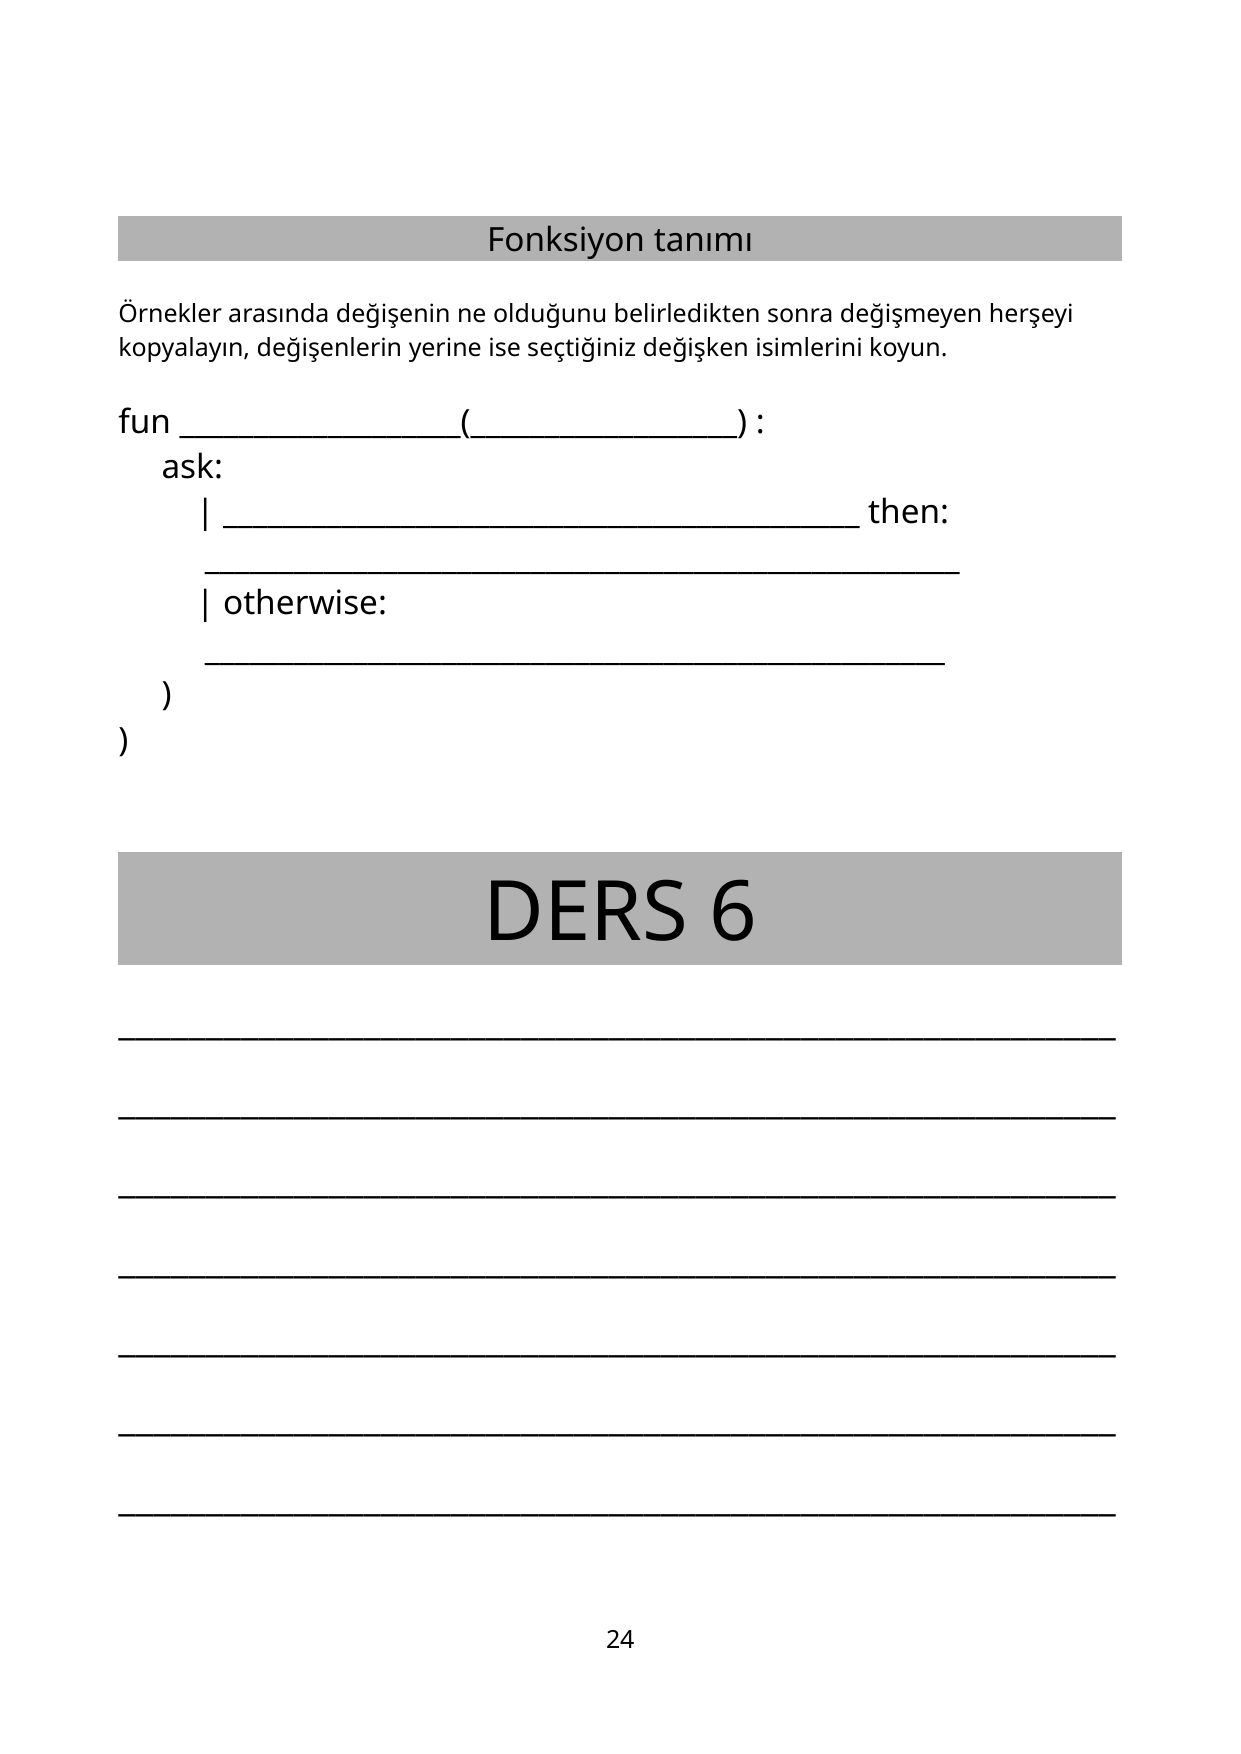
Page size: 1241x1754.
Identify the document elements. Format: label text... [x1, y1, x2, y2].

text _________________________________________________________ [118, 1322, 1122, 1362]
text Örnekler arasında değişenin ne olduğunu belirledikten sonra değişmeyen herşeyi kopyalayın, değişenlerin yerine ise seçtiğiniz değişken isimlerini koyun. [118, 295, 1122, 363]
text __________________________________________________ [118, 624, 1122, 670]
text _________________________________________________________ [118, 1084, 1122, 1124]
text | ___________________________________________ then: [118, 488, 1122, 534]
text Fonksiyon tanımı [118, 216, 1122, 261]
text ) [118, 715, 1122, 761]
text ___________________________________________________ [118, 534, 1122, 579]
text _________________________________________________________ [118, 1402, 1122, 1441]
text ask: [118, 443, 1122, 488]
text | otherwise: [118, 579, 1122, 624]
text _________________________________________________________ [118, 1005, 1122, 1044]
text _________________________________________________________ [118, 1481, 1122, 1521]
text _________________________________________________________ [118, 1243, 1122, 1283]
text ) [118, 670, 1122, 715]
text _________________________________________________________ [118, 1163, 1122, 1203]
text fun ___________________(__________________) : [118, 397, 1122, 443]
text DERS 6 [118, 852, 1122, 965]
